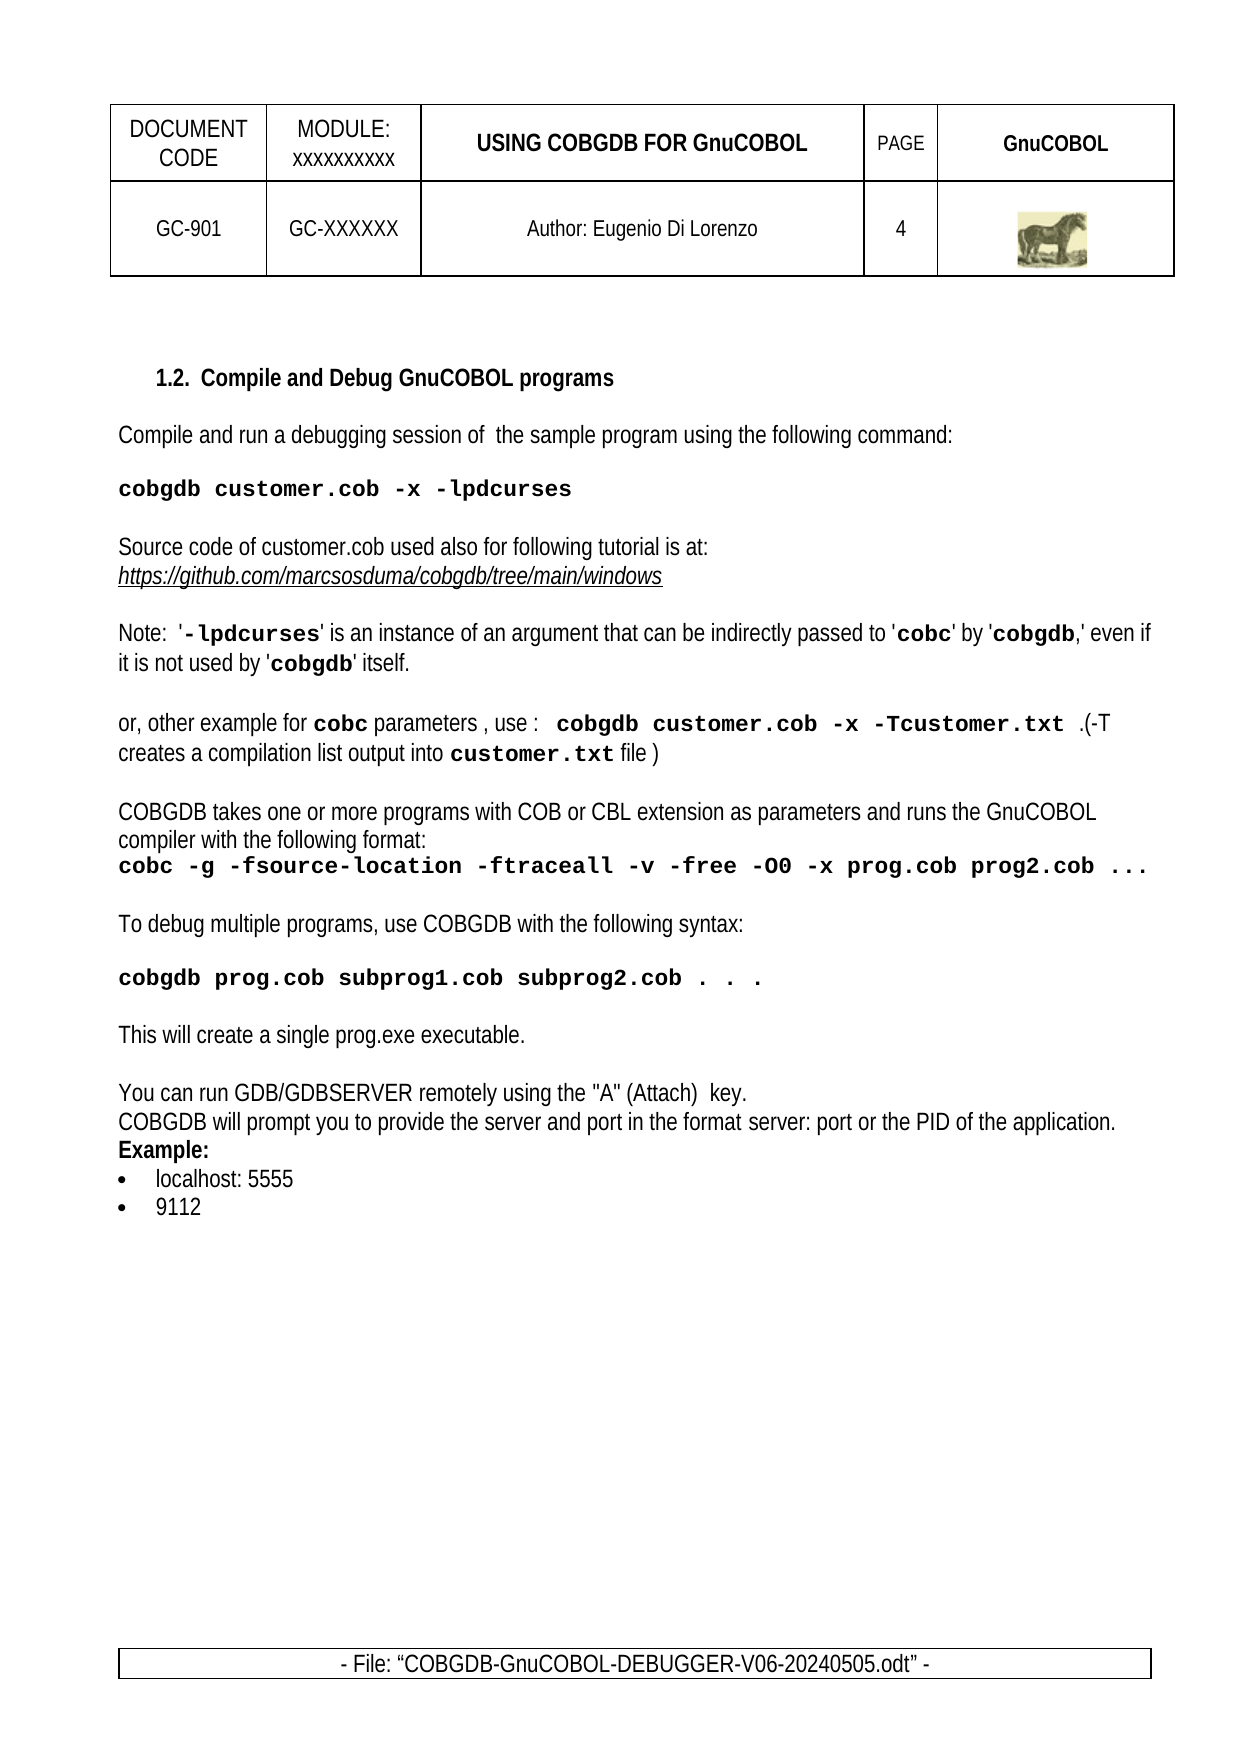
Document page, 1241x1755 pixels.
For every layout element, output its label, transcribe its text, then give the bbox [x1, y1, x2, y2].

text cobgdb customer.cob -x -lpdcurses [118, 477, 1152, 503]
text You can run GDB/GDBSERVER remotely using the "A" (Attach) key. [118, 1078, 1152, 1106]
text To debug multiple programs, use COBGDB with the following syntax: [118, 909, 1152, 937]
text Note: '-lpdcurses' is an instance of an argument that can be indirectly passed to 'cobc' by 'cobgdb,' even if it is not used by 'cobgdb' itself. [118, 618, 1152, 679]
subtitle Compile and Debug GnuCOBOL programs [156, 362, 1152, 391]
text Compile and run a debugging session of the sample program using the following command: [118, 420, 1152, 449]
text cobc -g -fsource-location -ftraceall -v -free -O0 -x prog.cob prog2.cob ... [118, 854, 1152, 880]
text or, other example for cobc parameters , use : cobgdb customer.cob -x -Tcustomer.txt .(-T creates a compilation list output into customer.txt file ) [118, 707, 1152, 768]
list 9112 [118, 1192, 1152, 1221]
text Source code of customer.cob used also for following tutorial is at: https://github.com/marcsosduma/cobgdb/tree/main/windows [118, 532, 1152, 589]
text cobgdb prog.cob subprog1.cob subprog2.cob . . . [118, 966, 1152, 992]
list localhost: 5555 [118, 1164, 1152, 1192]
text COBGDB will prompt you to provide the server and port in the format server: port or the PID of the application. [118, 1106, 1152, 1135]
text Example: [118, 1135, 1152, 1164]
text This will create a single prog.exe executable. [118, 1021, 1152, 1049]
text COBGDB takes one or more programs with COB or CBL extension as parameters and runs the GnuCOBOL compiler with the following format: [118, 797, 1152, 854]
